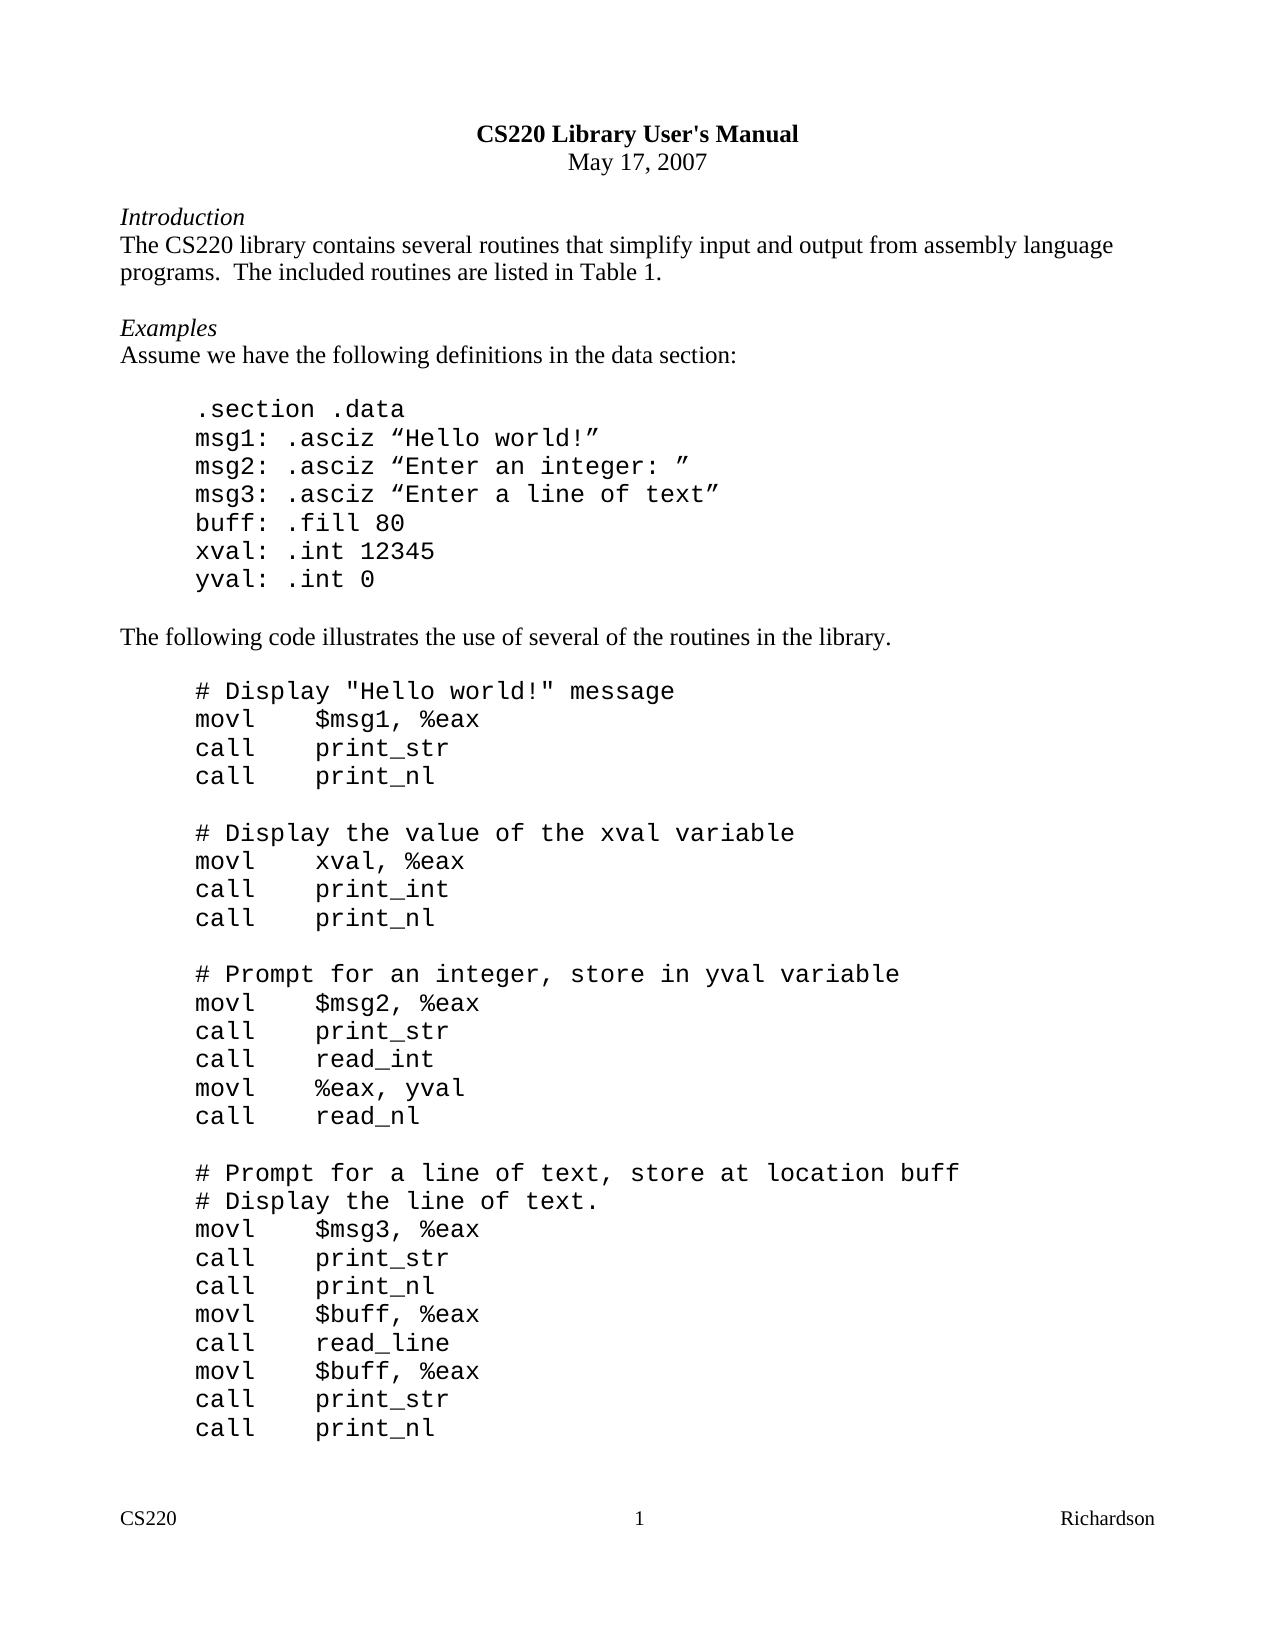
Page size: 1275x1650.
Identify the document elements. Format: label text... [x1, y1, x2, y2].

text call print_str [195, 1245, 1155, 1273]
text # Prompt for a line of text, store at location buff [195, 1160, 1155, 1188]
text movl $msg3, %eax [195, 1217, 1155, 1245]
text msg1: .asciz “Hello world!” [195, 425, 1155, 454]
text CS220 Library User's Manual [120, 120, 1155, 148]
text buff: .fill 80 [195, 510, 1155, 539]
text May 17, 2007 [120, 148, 1155, 175]
text call print_str [195, 735, 1155, 763]
text msg2: .asciz “Enter an integer: ” [195, 454, 1155, 482]
text Assume we have the following definitions in the data section: [120, 342, 1155, 369]
text # Display the value of the xval variable [195, 820, 1155, 848]
text movl $buff, %eax [195, 1302, 1155, 1330]
text movl xval, %eax [195, 848, 1155, 877]
text The following code illustrates the use of several of the routines in the library. [120, 623, 1155, 651]
text movl %eax, yval [195, 1075, 1155, 1103]
text xval: .int 12345 [195, 539, 1155, 567]
text Examples [120, 314, 1155, 342]
text call print_nl [195, 763, 1155, 792]
text yval: .int 0 [195, 567, 1155, 595]
text movl $buff, %eax [195, 1358, 1155, 1387]
text msg3: .asciz “Enter a line of text” [195, 482, 1155, 510]
text movl $msg1, %eax [195, 707, 1155, 735]
text Introduction [120, 203, 1155, 231]
text # Display the line of text. [195, 1188, 1155, 1217]
text call print_int [195, 877, 1155, 905]
text # Display "Hello world!" message [195, 678, 1155, 707]
text call print_nl [195, 905, 1155, 933]
text call print_nl [195, 1415, 1155, 1443]
text call print_str [195, 1387, 1155, 1415]
text # Prompt for an integer, store in yval variable [195, 962, 1155, 990]
text call read_int [195, 1047, 1155, 1075]
text call read_line [195, 1330, 1155, 1358]
text call read_nl [195, 1103, 1155, 1132]
text movl $msg2, %eax [195, 990, 1155, 1018]
text The CS220 library contains several routines that simplify input and output from assembly language programs. The included routines are listed in Table 1. [120, 231, 1155, 286]
text .section .data [195, 397, 1155, 425]
text call print_str [195, 1018, 1155, 1047]
text call print_nl [195, 1273, 1155, 1302]
